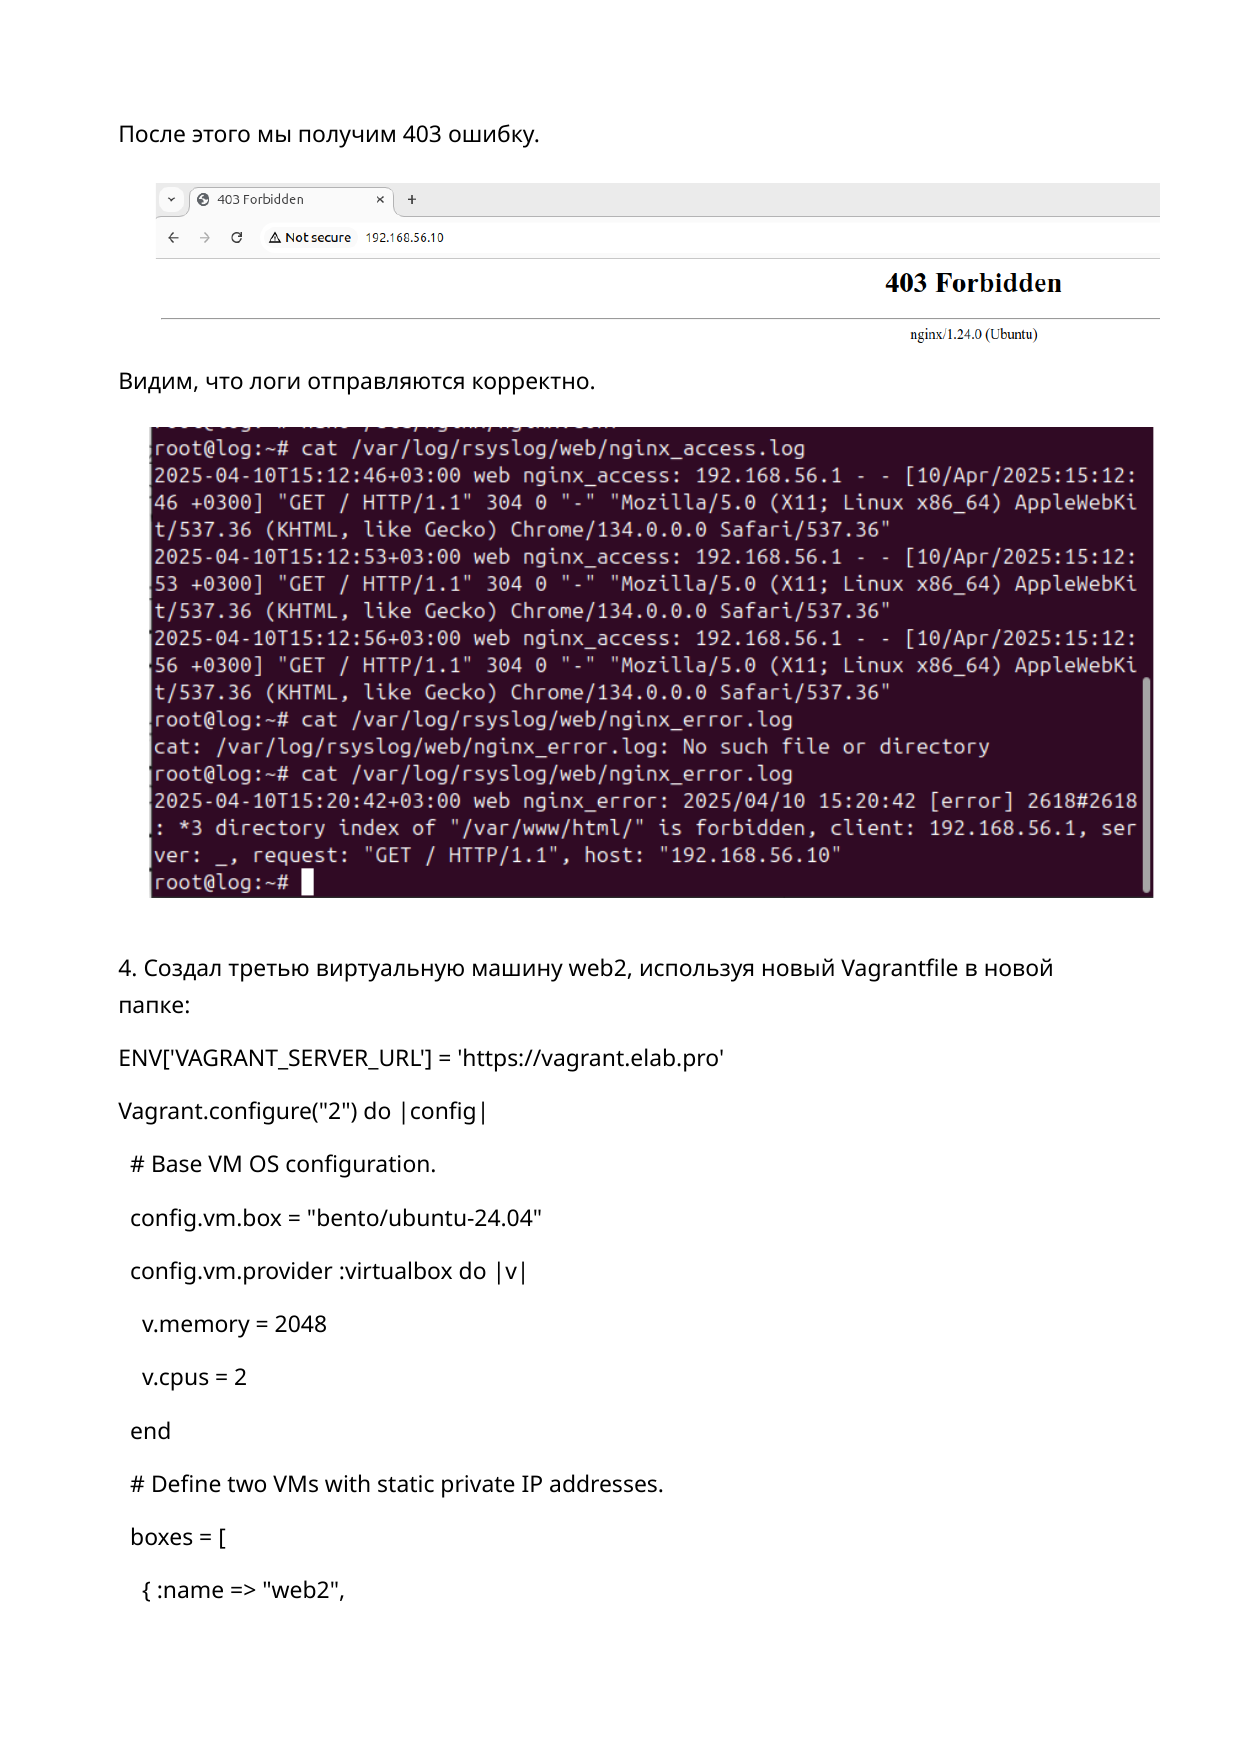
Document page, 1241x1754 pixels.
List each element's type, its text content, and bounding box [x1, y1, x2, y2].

text v.cpus = 2 [118, 1361, 1122, 1393]
text v.memory = 2048 [118, 1308, 1122, 1339]
text { :name => "web2", [118, 1574, 1122, 1606]
text После этого мы получим 403 ошибку. [118, 118, 1122, 149]
text ENV['VAGRANT_SERVER_URL'] = 'https://vagrant.elab.pro' [118, 1042, 1122, 1073]
text config.vm.box = "bento/ubuntu-24.04" [118, 1202, 1122, 1233]
text # Base VM OS configuration. [118, 1148, 1122, 1180]
text config.vm.provider :virtualbox do |v| [118, 1255, 1122, 1286]
text end [118, 1414, 1122, 1446]
text 4. Создал третью виртуальную машину web2, используя новый Vagrantfile в новой папке: [118, 952, 1122, 1020]
text # Define two VMs with static private IP addresses. [118, 1468, 1122, 1499]
picture [149, 427, 1154, 898]
text Видим, что логи отправляются корректно. [118, 171, 1122, 396]
text Vagrant.configure("2") do |config| [118, 1095, 1122, 1126]
text boxes = [ [118, 1521, 1122, 1552]
picture [155, 183, 1160, 360]
